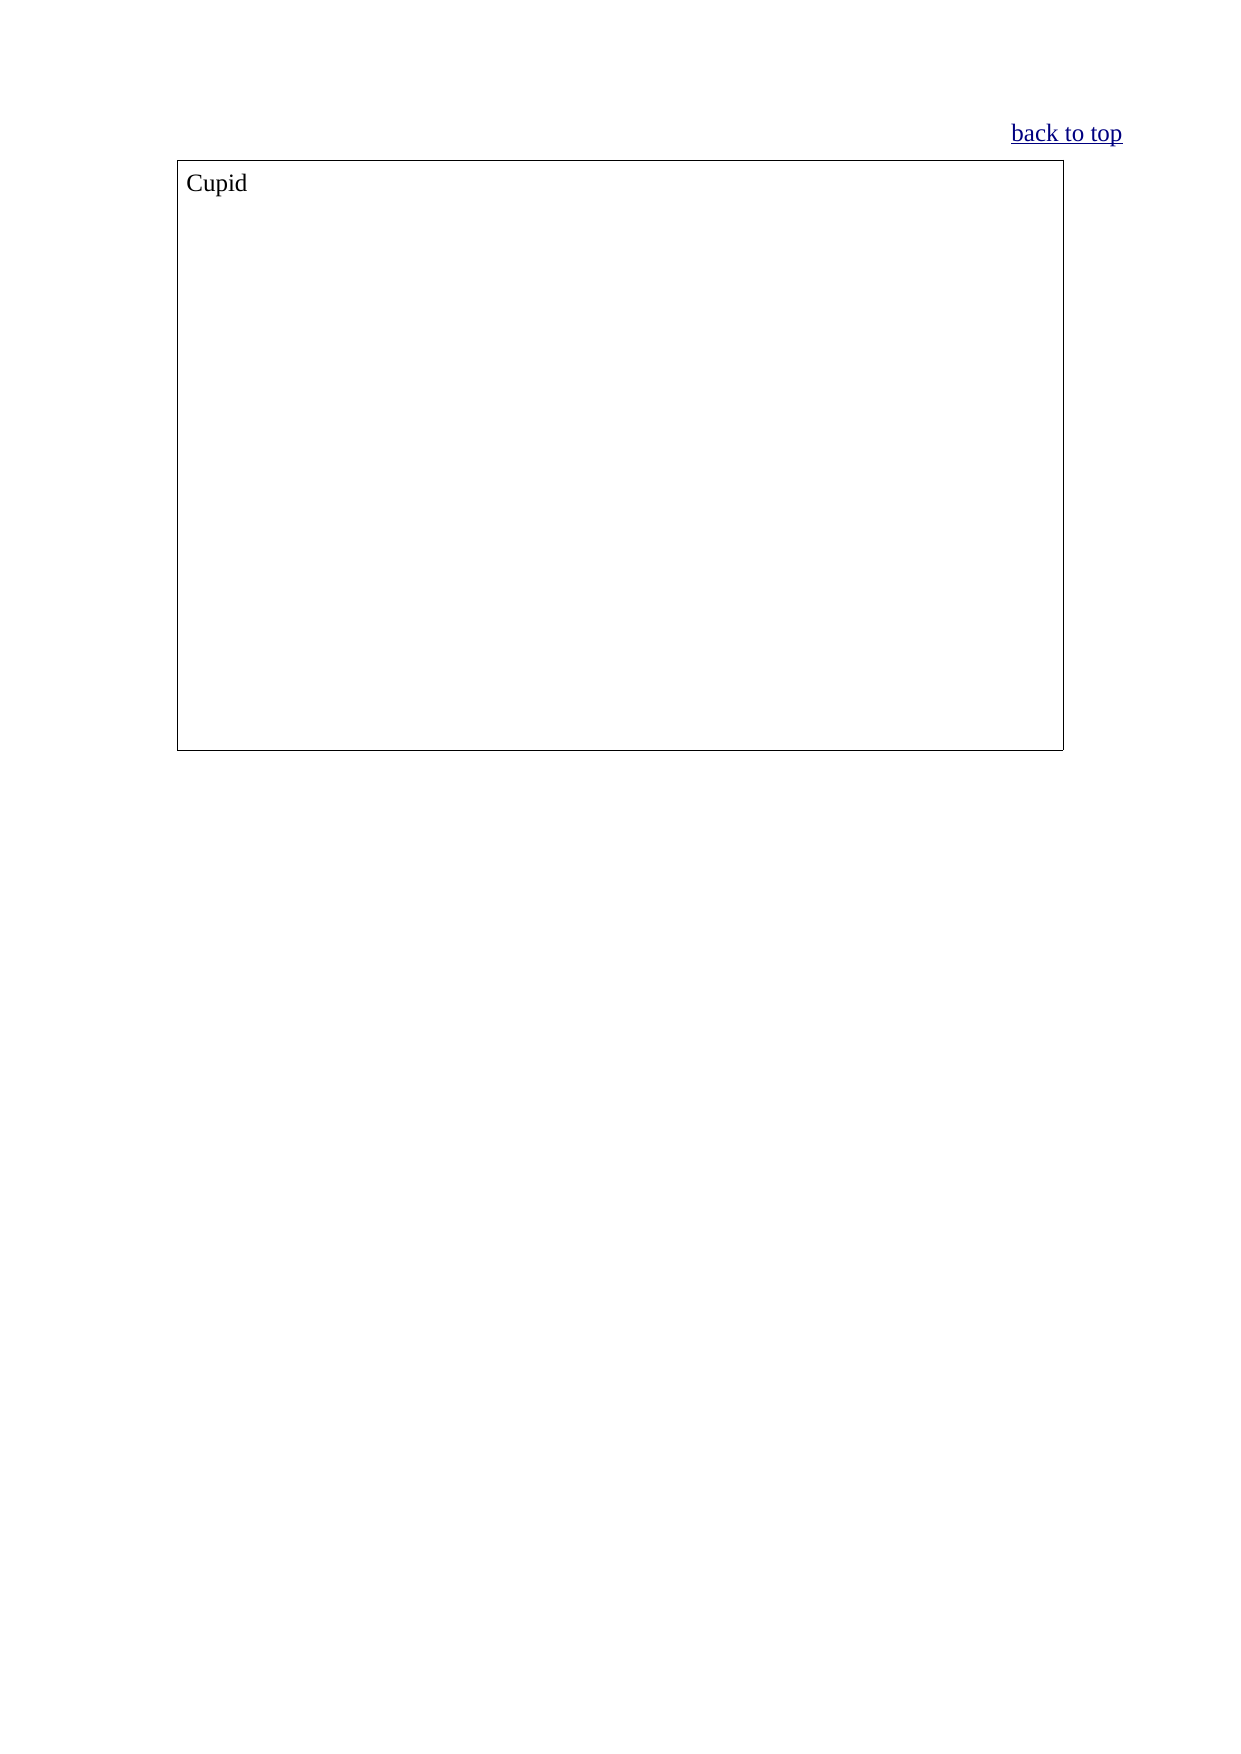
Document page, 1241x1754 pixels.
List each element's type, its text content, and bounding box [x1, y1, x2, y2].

text Cupid [186, 168, 1054, 197]
